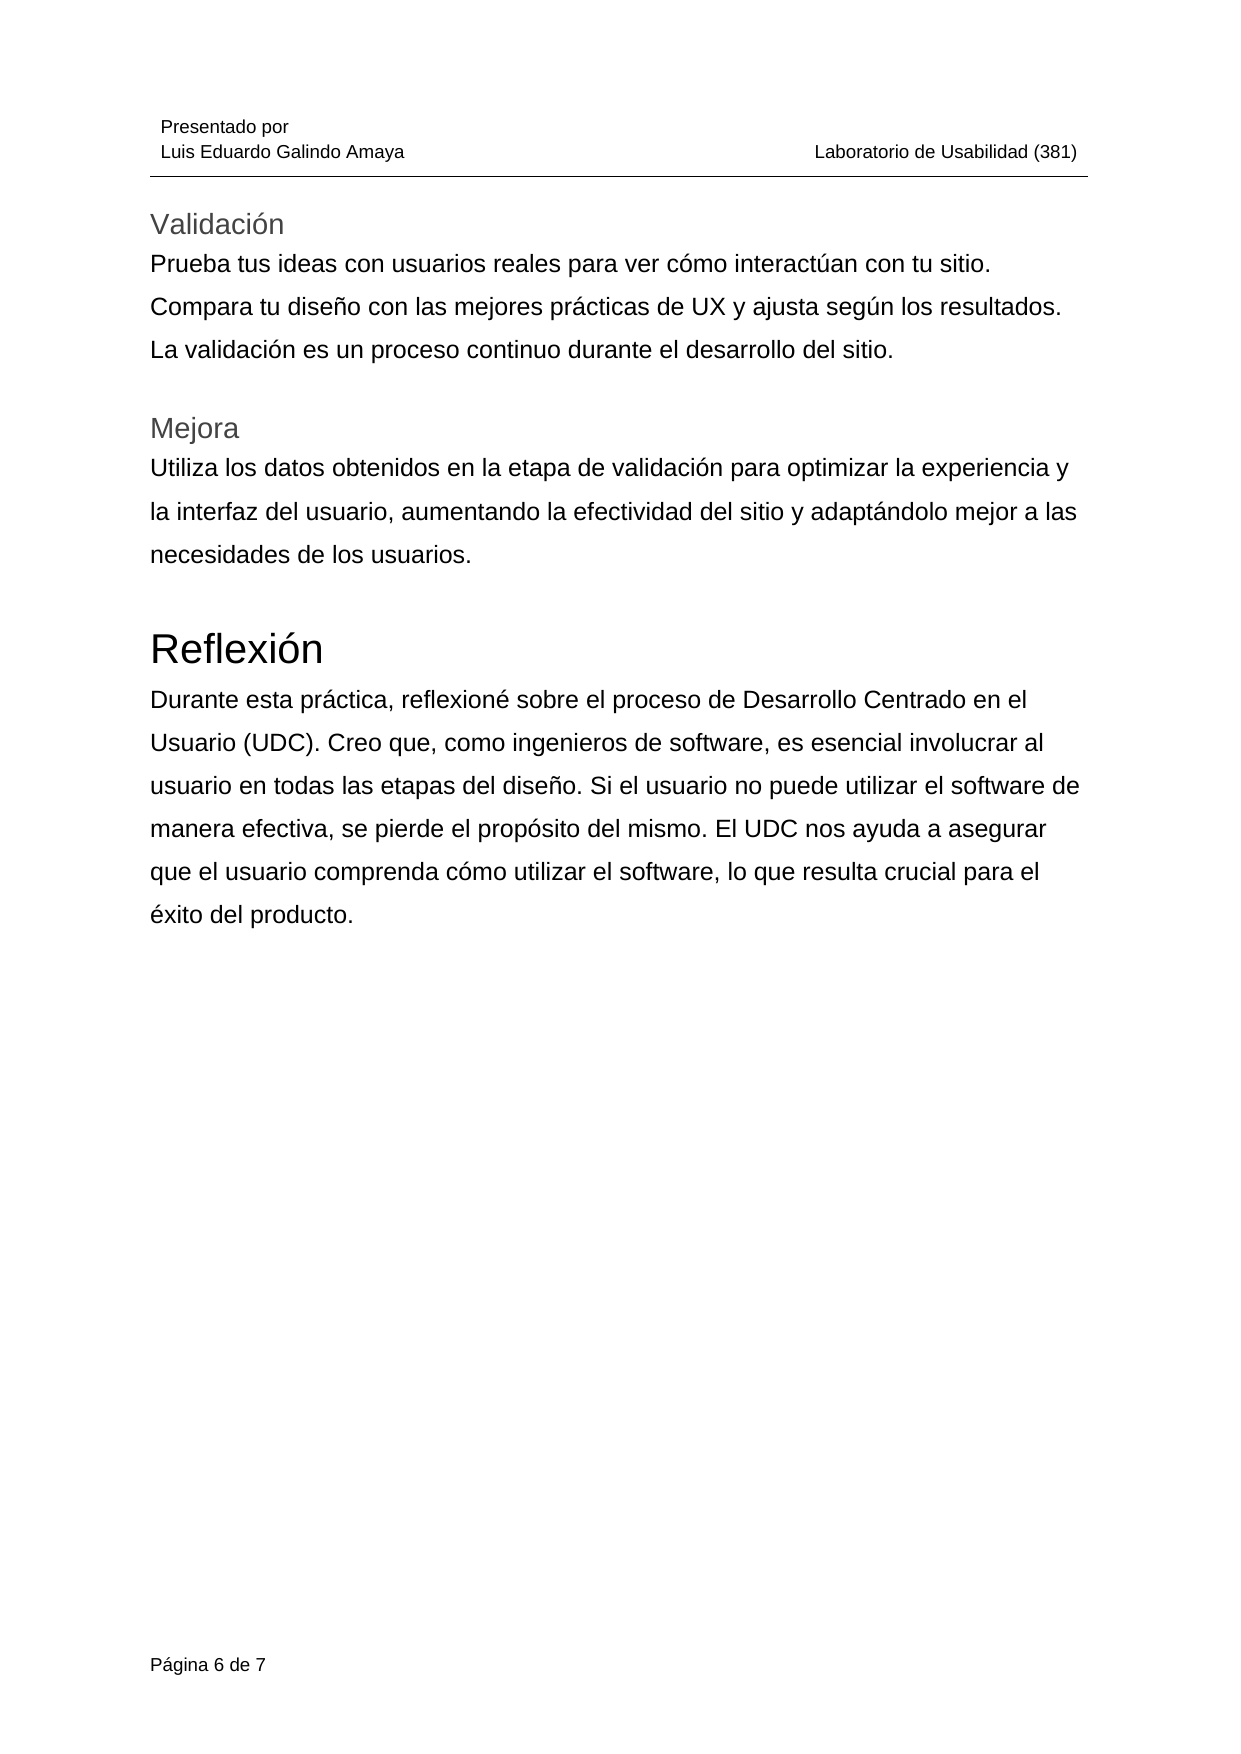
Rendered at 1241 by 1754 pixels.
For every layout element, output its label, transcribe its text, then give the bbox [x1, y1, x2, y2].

subtitle Validación [150, 207, 1090, 240]
subtitle Reflexión [150, 624, 1090, 672]
text Prueba tus ideas con usuarios reales para ver cómo interactúan con tu sitio. Compara tu diseño con las mejores prácticas de UX y ajusta según los resultados. La validación es un proceso continuo durante el desarrollo del sitio. [150, 249, 1090, 364]
subtitle Mejora [150, 411, 1090, 445]
text Utiliza los datos obtenidos en la etapa de validación para optimizar la experiencia y la interfaz del usuario, aumentando la efectividad del sitio y adaptándolo mejor a las necesidades de los usuarios. [150, 453, 1090, 568]
text Durante esta práctica, reflexioné sobre el proceso de Desarrollo Centrado en el Usuario (UDC). Creo que, como ingenieros de software, es esencial involucrar al usuario en todas las etapas del diseño. Si el usuario no puede utilizar el software de manera efectiva, se pierde el propósito del mismo. El UDC nos ayuda a asegurar que el usuario comprenda cómo utilizar el software, lo que resulta crucial para el éxito del producto. [150, 685, 1090, 929]
